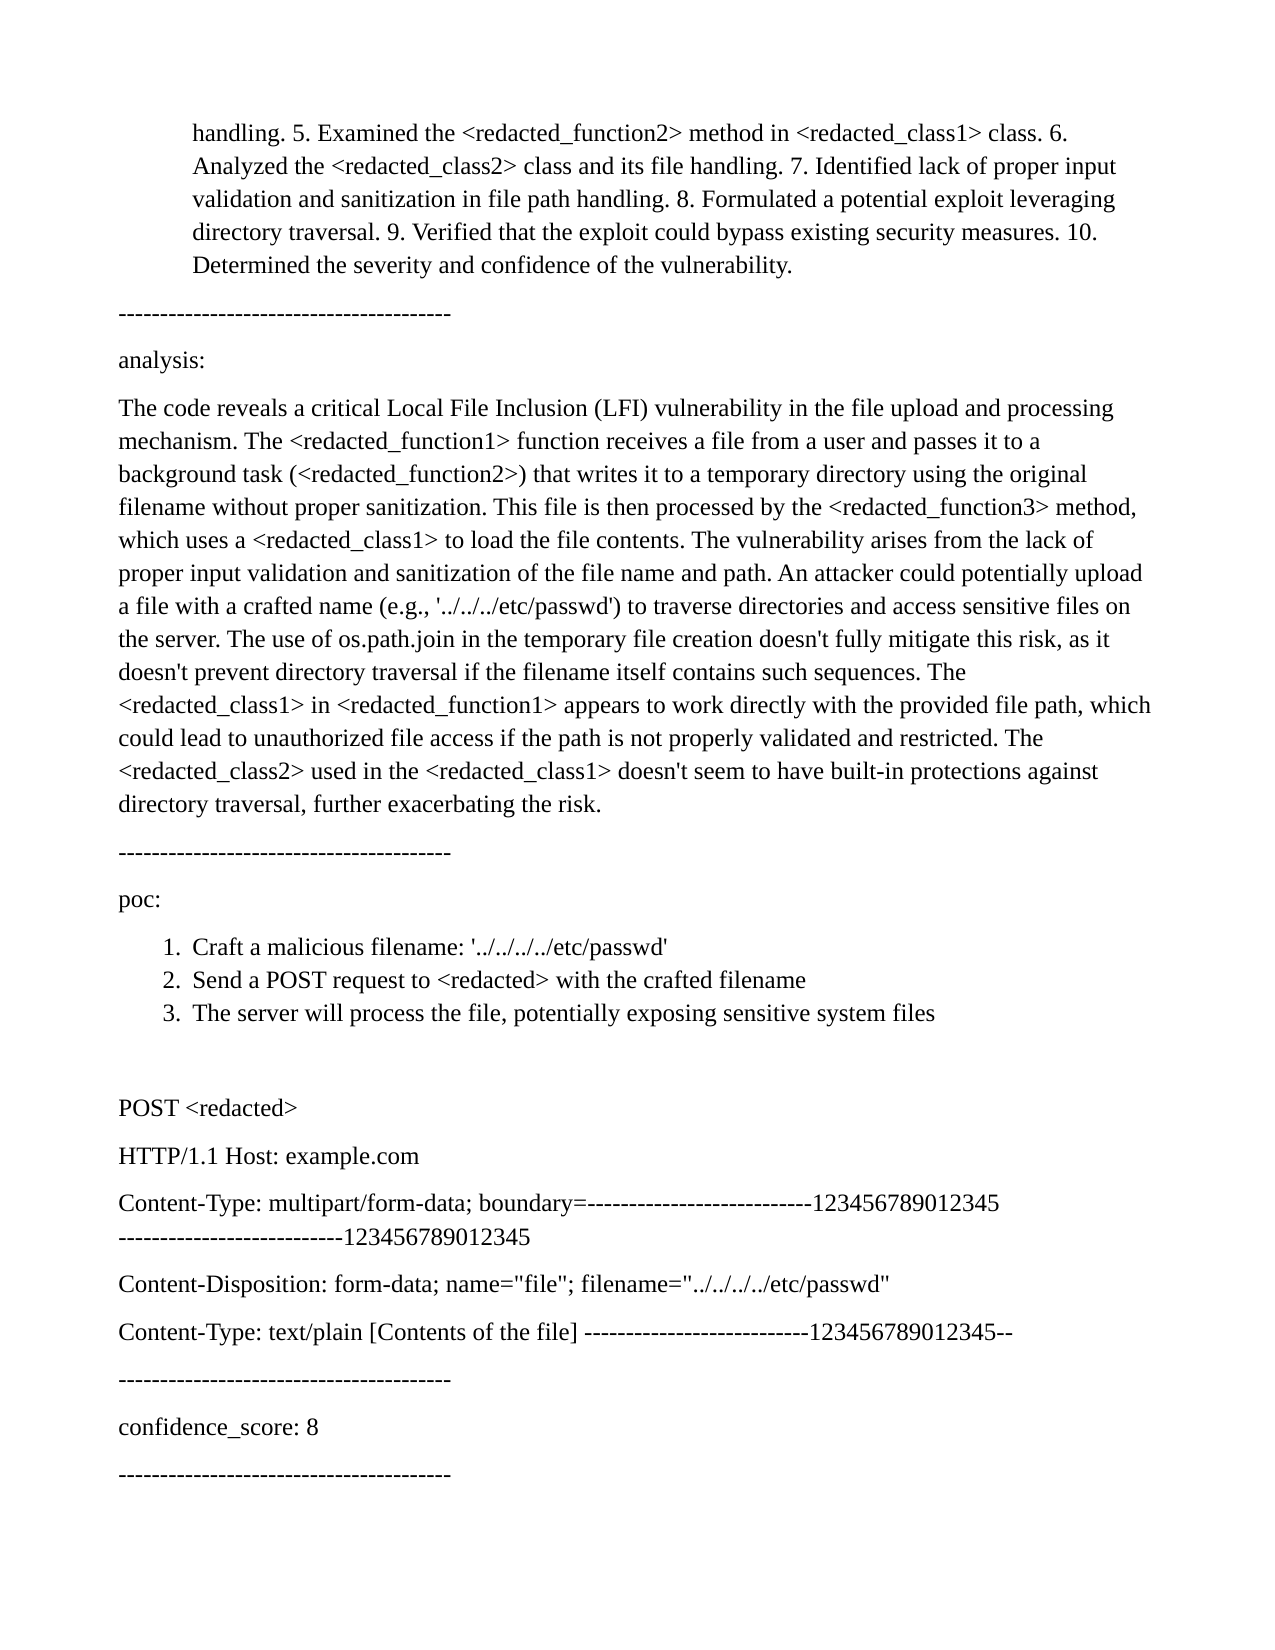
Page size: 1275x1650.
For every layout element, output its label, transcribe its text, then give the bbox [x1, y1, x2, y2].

text POST <redacted> [118, 1093, 1157, 1122]
text ---------------------------------------- [118, 1459, 1157, 1488]
text poc: [118, 884, 1157, 913]
list Send a POST request to <redacted> with the crafted filename [162, 965, 1157, 994]
text ---------------------------------------- [118, 1364, 1157, 1393]
text confidence_score: 8 [118, 1412, 1157, 1441]
text Content-Disposition: form-data; name="file"; filename="../../../../etc/passwd" [118, 1269, 1157, 1298]
list handling. 5. Examined the <redacted_function2> method in <redacted_class1> class. 6. Analyzed the <redacted_class2> class and its file handling. 7. Identified lack of proper input validation and sanitization in file path handling. 8. Formulated a potential exploit leveraging directory traversal. 9. Verified that the exploit could bypass existing security measures. 10. Determined the severity and confidence of the vulnerability. [162, 118, 1157, 279]
text analysis: [118, 345, 1157, 374]
text Content-Type: text/plain [Contents of the file] ---------------------------123456789012345-- [118, 1317, 1157, 1346]
list Craft a malicious filename: '../../../../etc/passwd' [162, 932, 1157, 961]
text The code reveals a critical Local File Inclusion (LFI) vulnerability in the file upload and processing mechanism. The <redacted_function1> function receives a file from a user and passes it to a background task (<redacted_function2>) that writes it to a temporary directory using the original filename without proper sanitization. This file is then processed by the <redacted_function3> method, which uses a <redacted_class1> to load the file contents. The vulnerability arises from the lack of proper input validation and sanitization of the file name and path. An attacker could potentially upload a file with a crafted name (e.g., '../../../etc/passwd') to traverse directories and access sensitive files on the server. The use of os.path.join in the temporary file creation doesn't fully mitigate this risk, as it doesn't prevent directory traversal if the filename itself contains such sequences. The <redacted_class1> in <redacted_function1> appears to work directly with the provided file path, which could lead to unauthorized file access if the path is not properly validated and restricted. The <redacted_class2> used in the <redacted_class1> doesn't seem to have built-in protections against directory traversal, further exacerbating the risk. [118, 393, 1157, 818]
text ---------------------------------------- [118, 837, 1157, 866]
list The server will process the file, potentially exposing sensitive system files [162, 998, 1157, 1027]
text ---------------------------------------- [118, 298, 1157, 327]
text Content-Type: multipart/form-data; boundary=---------------------------123456789012345 ---------------------------123456789012345 [118, 1188, 1157, 1250]
text HTTP/1.1 Host: example.com [118, 1141, 1157, 1170]
